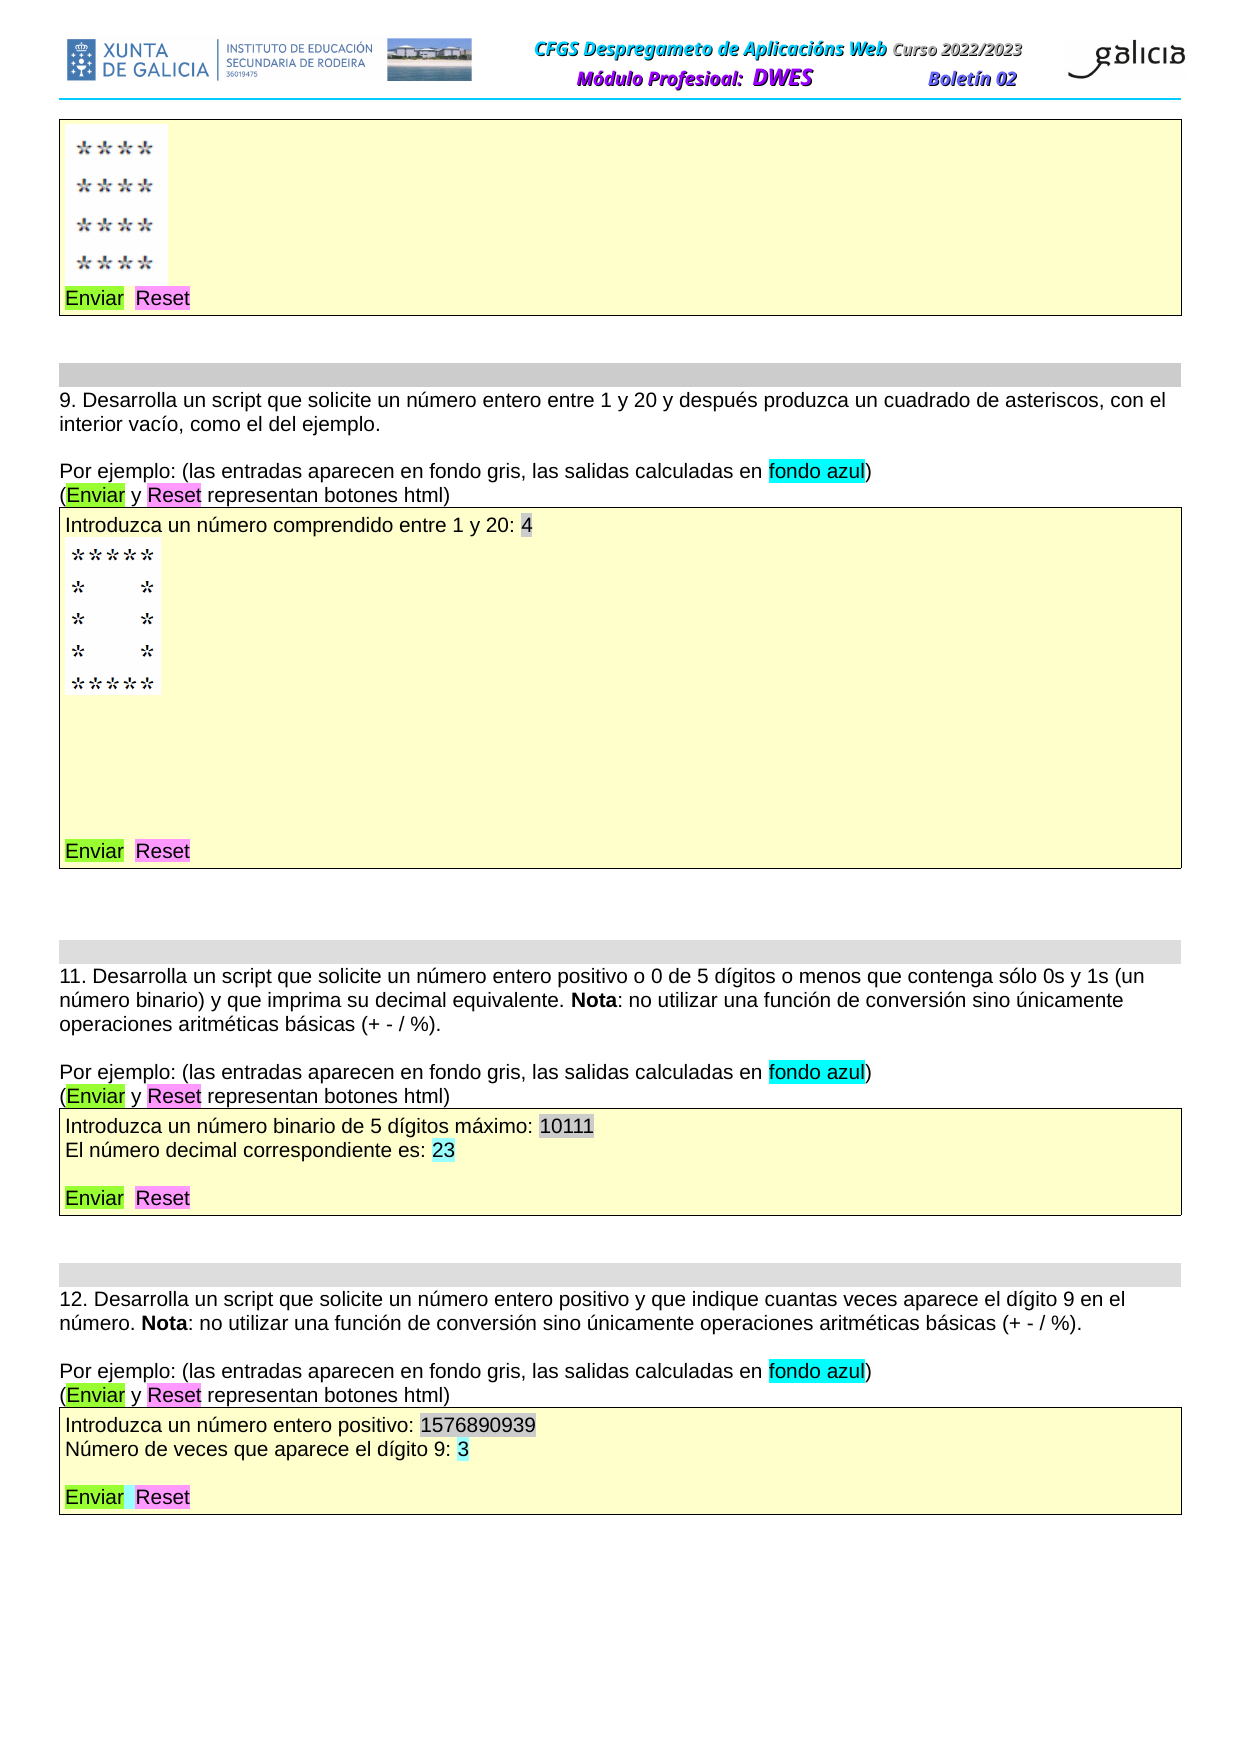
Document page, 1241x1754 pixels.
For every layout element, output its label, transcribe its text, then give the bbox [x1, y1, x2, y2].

text (Enviar y Reset representan botones html) [59, 483, 1181, 507]
picture [64, 35, 473, 82]
text (Enviar y Reset representan botones html) [59, 1383, 1181, 1407]
picture [64, 124, 168, 286]
table_header Enviar Reset [60, 120, 1181, 315]
picture [64, 537, 162, 695]
text Por ejemplo: (las entradas aparecen en fondo gris, las salidas calculadas en fondo azul) [59, 1359, 1181, 1383]
table_header Introduzca un número binario de 5 dígitos máximo: 10111 El número decimal correspondiente es: 23 Enviar Reset [60, 1109, 1181, 1215]
table_header Introduzca un número comprendido entre 1 y 20: 4 Enviar Reset [60, 508, 1181, 868]
text Por ejemplo: (las entradas aparecen en fondo gris, las salidas calculadas en fondo azul) [59, 1060, 1181, 1084]
table_header Introduzca un número entero positivo: 1576890939 Número de veces que aparece el dígito 9: 3 Enviar Reset [60, 1408, 1181, 1514]
text Por ejemplo: (las entradas aparecen en fondo gris, las salidas calculadas en fondo azul) [59, 459, 1181, 483]
text 11. Desarrolla un script que solicite un número entero positivo o 0 de 5 dígitos o menos que contenga sólo 0s y 1s (un número binario) y que imprima su decimal equivalente. Nota: no utilizar una función de conversión sino únicamente operaciones aritméticas básicas (+ - / %). [59, 964, 1181, 1036]
text 12. Desarrolla un script que solicite un número entero positivo y que indique cuantas veces aparece el dígito 9 en el número. Nota: no utilizar una función de conversión sino únicamente operaciones aritméticas básicas (+ - / %). [59, 1287, 1181, 1335]
text (Enviar y Reset representan botones html) [59, 1084, 1181, 1108]
picture [1069, 37, 1190, 82]
text 9. Desarrolla un script que solicite un número entero entre 1 y 20 y después produzca un cuadrado de asteriscos, con el interior vacío, como el del ejemplo. [59, 387, 1181, 435]
